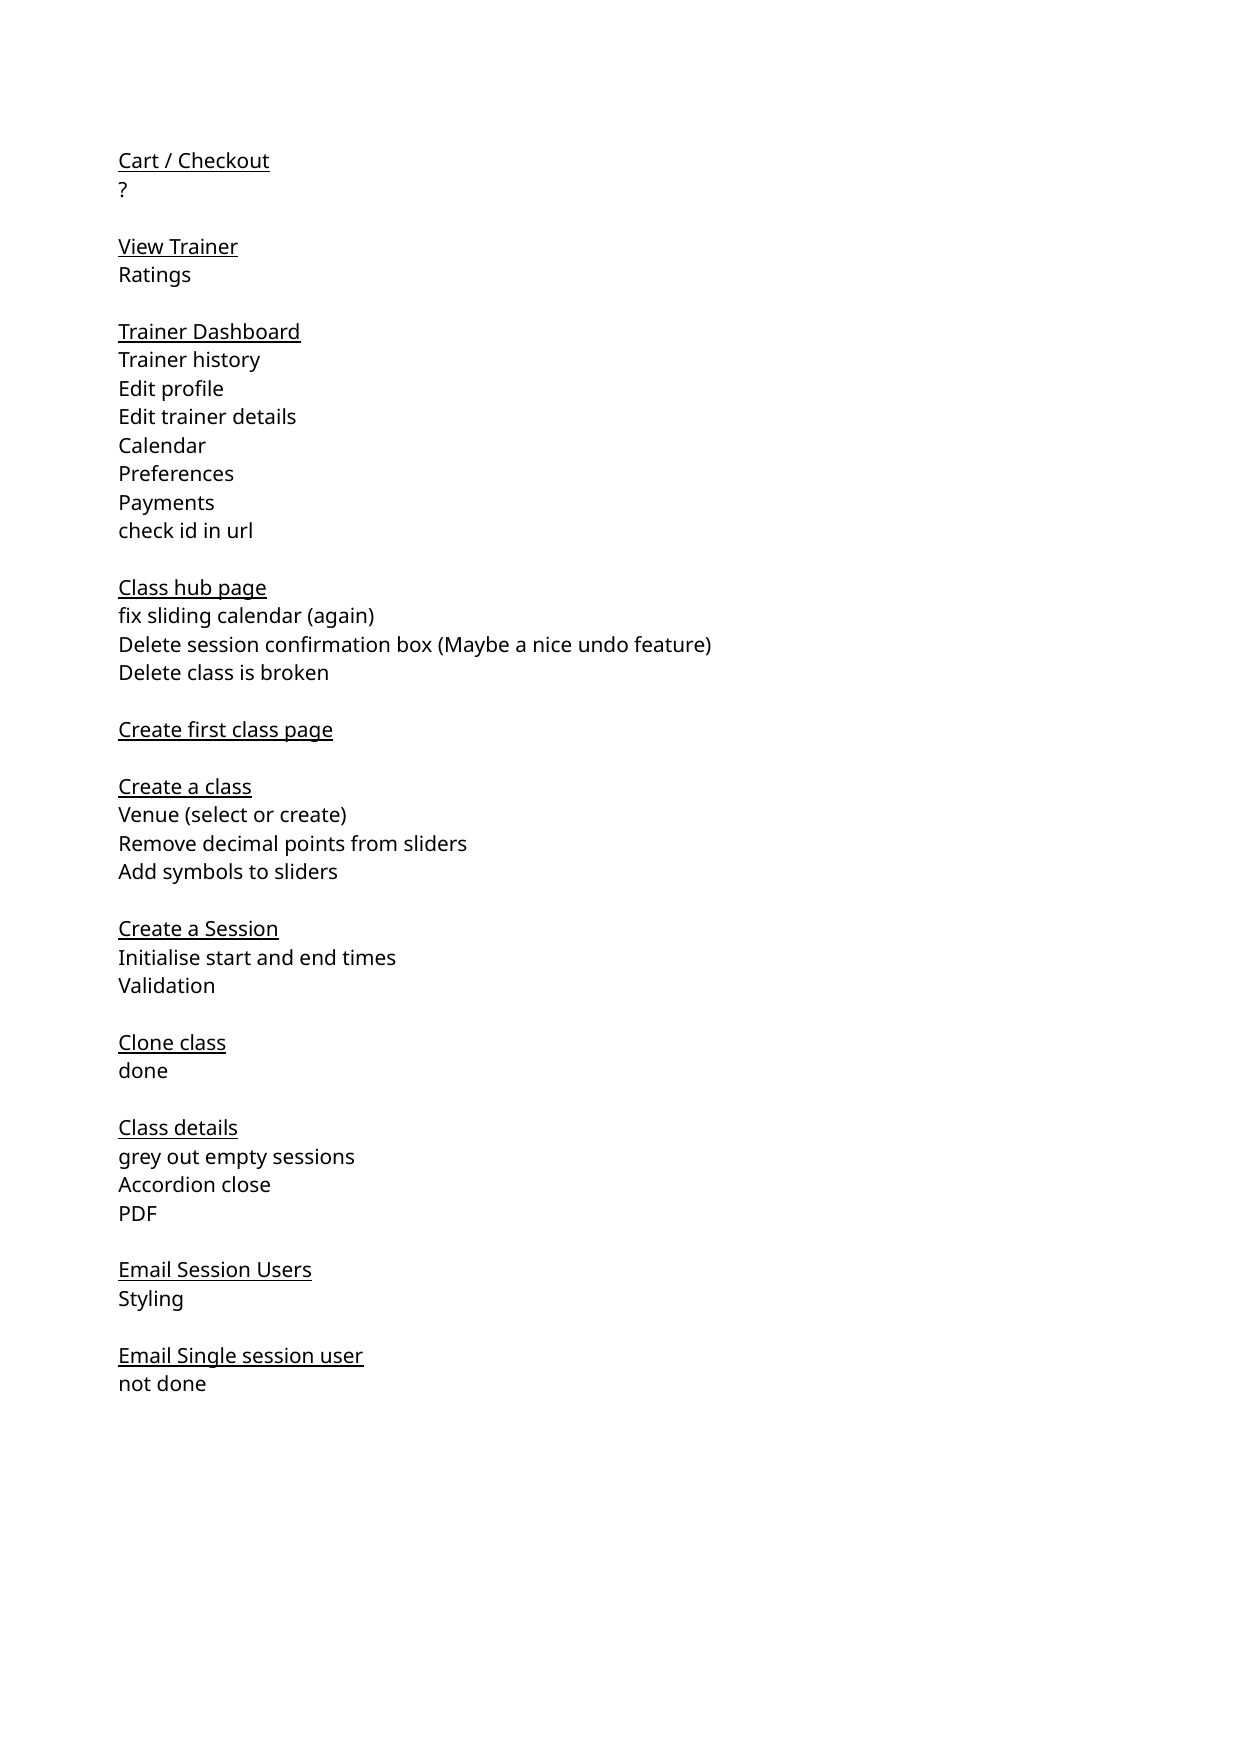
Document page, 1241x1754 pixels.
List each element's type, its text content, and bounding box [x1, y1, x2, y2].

text Preferences [118, 459, 1122, 488]
text not done [118, 1369, 1122, 1398]
text Add symbols to sliders [118, 857, 1122, 886]
text Class details [118, 1113, 1122, 1142]
text Create first class page [118, 715, 1122, 744]
text Clone class [118, 1028, 1122, 1057]
text fix sliding calendar (again) [118, 602, 1122, 630]
text View Trainer [118, 232, 1122, 260]
text Cart / Checkout [118, 147, 1122, 175]
text Accordion close [118, 1170, 1122, 1199]
text Trainer history [118, 346, 1122, 374]
text Venue (select or create) [118, 801, 1122, 829]
text Email Single session user [118, 1341, 1122, 1369]
text Edit profile [118, 374, 1122, 402]
text Validation [118, 971, 1122, 1000]
text Payments [118, 488, 1122, 516]
text Class hub page [118, 573, 1122, 602]
text Trainer Dashboard [118, 317, 1122, 346]
text Initialise start and end times [118, 943, 1122, 971]
text PDF [118, 1199, 1122, 1227]
text Delete session confirmation box (Maybe a nice undo feature) [118, 630, 1122, 658]
text Create a Session [118, 914, 1122, 943]
text Styling [118, 1284, 1122, 1312]
text done [118, 1057, 1122, 1085]
text check id in url [118, 516, 1122, 545]
text Calendar [118, 431, 1122, 459]
text ? [118, 175, 1122, 203]
text Email Session Users [118, 1256, 1122, 1284]
text Delete class is broken [118, 658, 1122, 687]
text Remove decimal points from sliders [118, 829, 1122, 857]
text grey out empty sessions [118, 1142, 1122, 1170]
text Ratings [118, 260, 1122, 289]
text Edit trainer details [118, 402, 1122, 431]
text Create a class [118, 772, 1122, 801]
